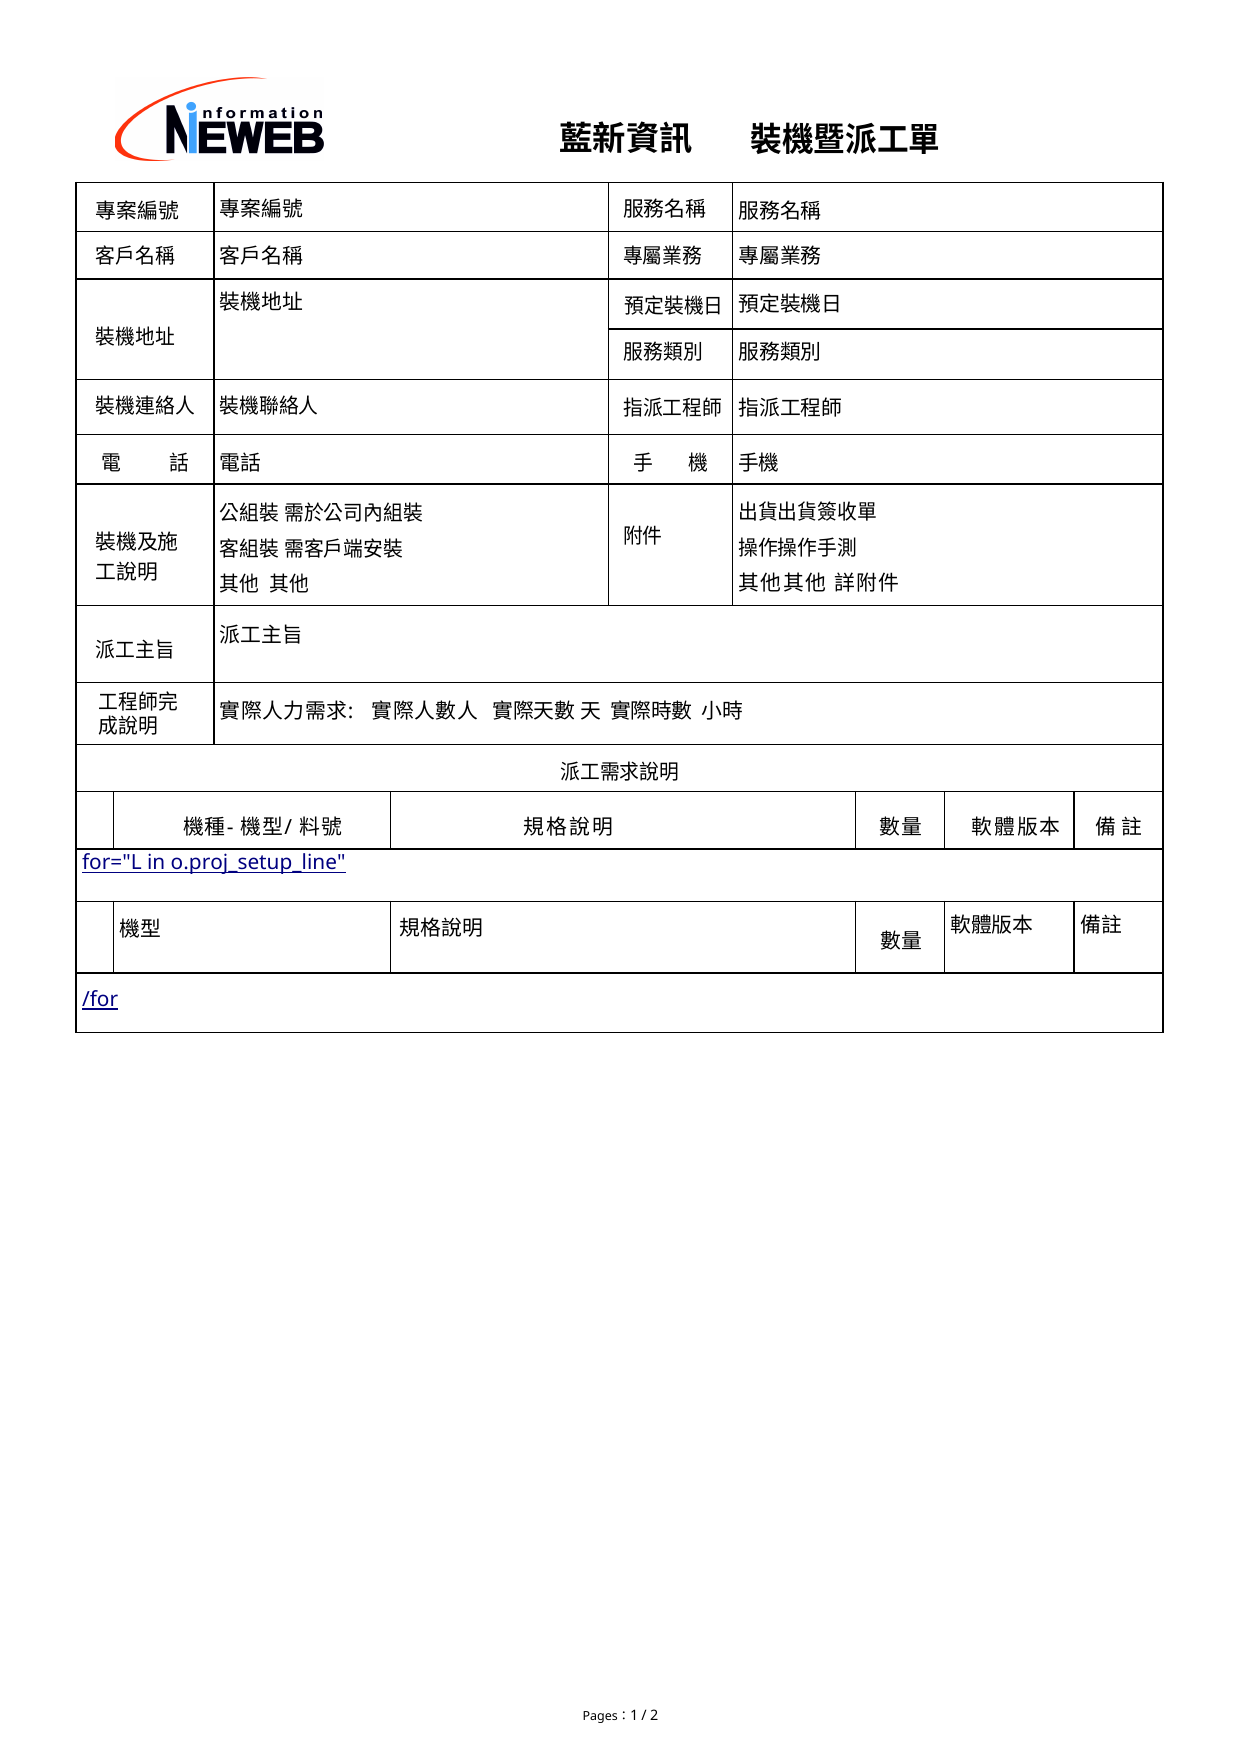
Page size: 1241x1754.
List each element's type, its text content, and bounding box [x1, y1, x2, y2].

table_cell 規格說明 [391, 792, 855, 848]
table_cell 數量 [856, 792, 944, 848]
table_cell 備註 [1075, 902, 1162, 972]
table_cell 實際人力需求: 實際人數人 實際天數 天 實際時數 小時 [215, 683, 1162, 744]
table_cell 專屬業務 [609, 232, 732, 278]
table_cell 服務類別 [609, 330, 732, 378]
table_header 服務名稱 [609, 183, 732, 231]
table_cell 數量 [856, 902, 944, 972]
table_cell 裝機及施工說明 [77, 485, 213, 605]
table_cell 派工主旨 [77, 606, 213, 682]
table_cell 附件 [609, 485, 732, 605]
title [64, 112, 115, 161]
table_cell 裝機聯絡人 [215, 380, 608, 433]
table_cell 手 機 [609, 435, 732, 483]
table_cell 派工需求說明 [77, 745, 1162, 791]
table_cell 出貨出貨簽收單 操作操作手測 其他其他 詳附件 [733, 485, 1162, 605]
table_cell [77, 792, 113, 848]
table_cell 服務類別 [733, 330, 1162, 378]
table_cell for="L in o.proj_setup_line" [77, 850, 1162, 901]
table_cell 軟體版本 [945, 792, 1073, 848]
picture [115, 77, 324, 161]
table_cell 指派工程師 [609, 380, 732, 433]
table_cell 裝機地址 [215, 280, 608, 378]
table_cell 裝機地址 [77, 280, 213, 378]
table_cell [77, 902, 113, 972]
table_cell 裝機連絡人 [77, 380, 213, 433]
table_cell 規格說明 [391, 902, 855, 972]
table_cell 派工主旨 [215, 606, 1162, 682]
title 藍新資訊 裝機暨派工單 [324, 112, 1176, 161]
table_cell 手機 [733, 435, 1162, 483]
table_cell 客戶名稱 [215, 232, 608, 278]
table_cell 指派工程師 [733, 380, 1162, 433]
table_cell 電話 [215, 435, 608, 483]
table_cell /for [77, 974, 1162, 1031]
table_cell 公組裝 需於公司內組裝 客組裝 需客戶端安裝 其他 其他 [215, 485, 608, 605]
table_cell 機種- 機型/ 料號 [114, 792, 390, 848]
table_cell 專屬業務 [733, 232, 1162, 278]
table_cell 預定裝機日 [609, 280, 732, 328]
table_cell 客戶名稱 [77, 232, 213, 278]
table_cell 電 話 [77, 435, 213, 483]
table_cell 工程師完 成說明 [77, 683, 213, 744]
table_header 服務名稱 [733, 183, 1162, 231]
table_cell 機型 [114, 902, 390, 972]
table_header 專案編號 [215, 183, 608, 231]
table_header 專案編號 [77, 183, 213, 231]
table_cell 預定裝機日 [733, 280, 1162, 328]
table_cell 備 註 [1075, 792, 1162, 848]
table_cell 軟體版本 [945, 902, 1073, 972]
